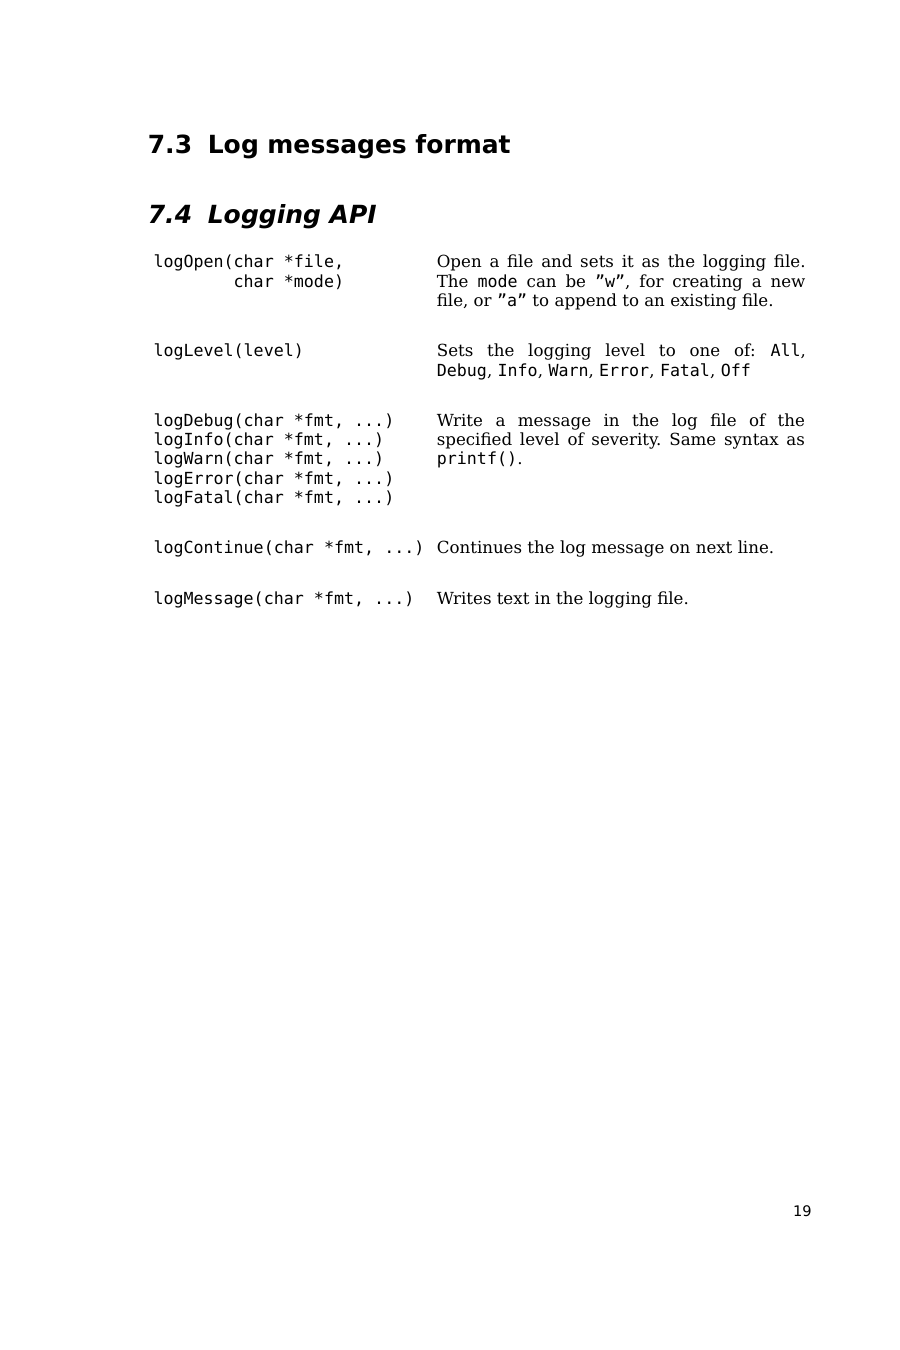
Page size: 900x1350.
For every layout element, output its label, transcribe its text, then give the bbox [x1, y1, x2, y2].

table_cell Writes text in the logging file. [431, 583, 811, 633]
table_cell logLevel(level) [148, 335, 431, 405]
table_cell Write a message in the log file of the specified level of severity. Same syntax as printf(). [431, 405, 811, 533]
table_cell logMessage(char *fmt, ...) [148, 583, 431, 633]
table_cell Continues the log message on next line. [431, 533, 811, 583]
table_header Open a file and sets it as the logging file. The mode can be ”w”, for creating a new file, or ”a” to append to an existing file. [431, 246, 811, 335]
subtitle Log messages format [148, 130, 811, 159]
table_cell logContinue(char *fmt, ...) [148, 533, 431, 583]
table_cell logDebug(char *fmt, ...) logInfo(char *fmt, ...) logWarn(char *fmt, ...) logError(char *fmt, ...) logFatal(char *fmt, ...) [148, 405, 431, 533]
table_header logOpen(char *file, char *mode) [148, 246, 431, 335]
table_cell Sets the logging level to one of: All, Debug, Info, Warn, Error, Fatal, Off [431, 335, 811, 405]
subtitle Logging API [148, 201, 811, 230]
